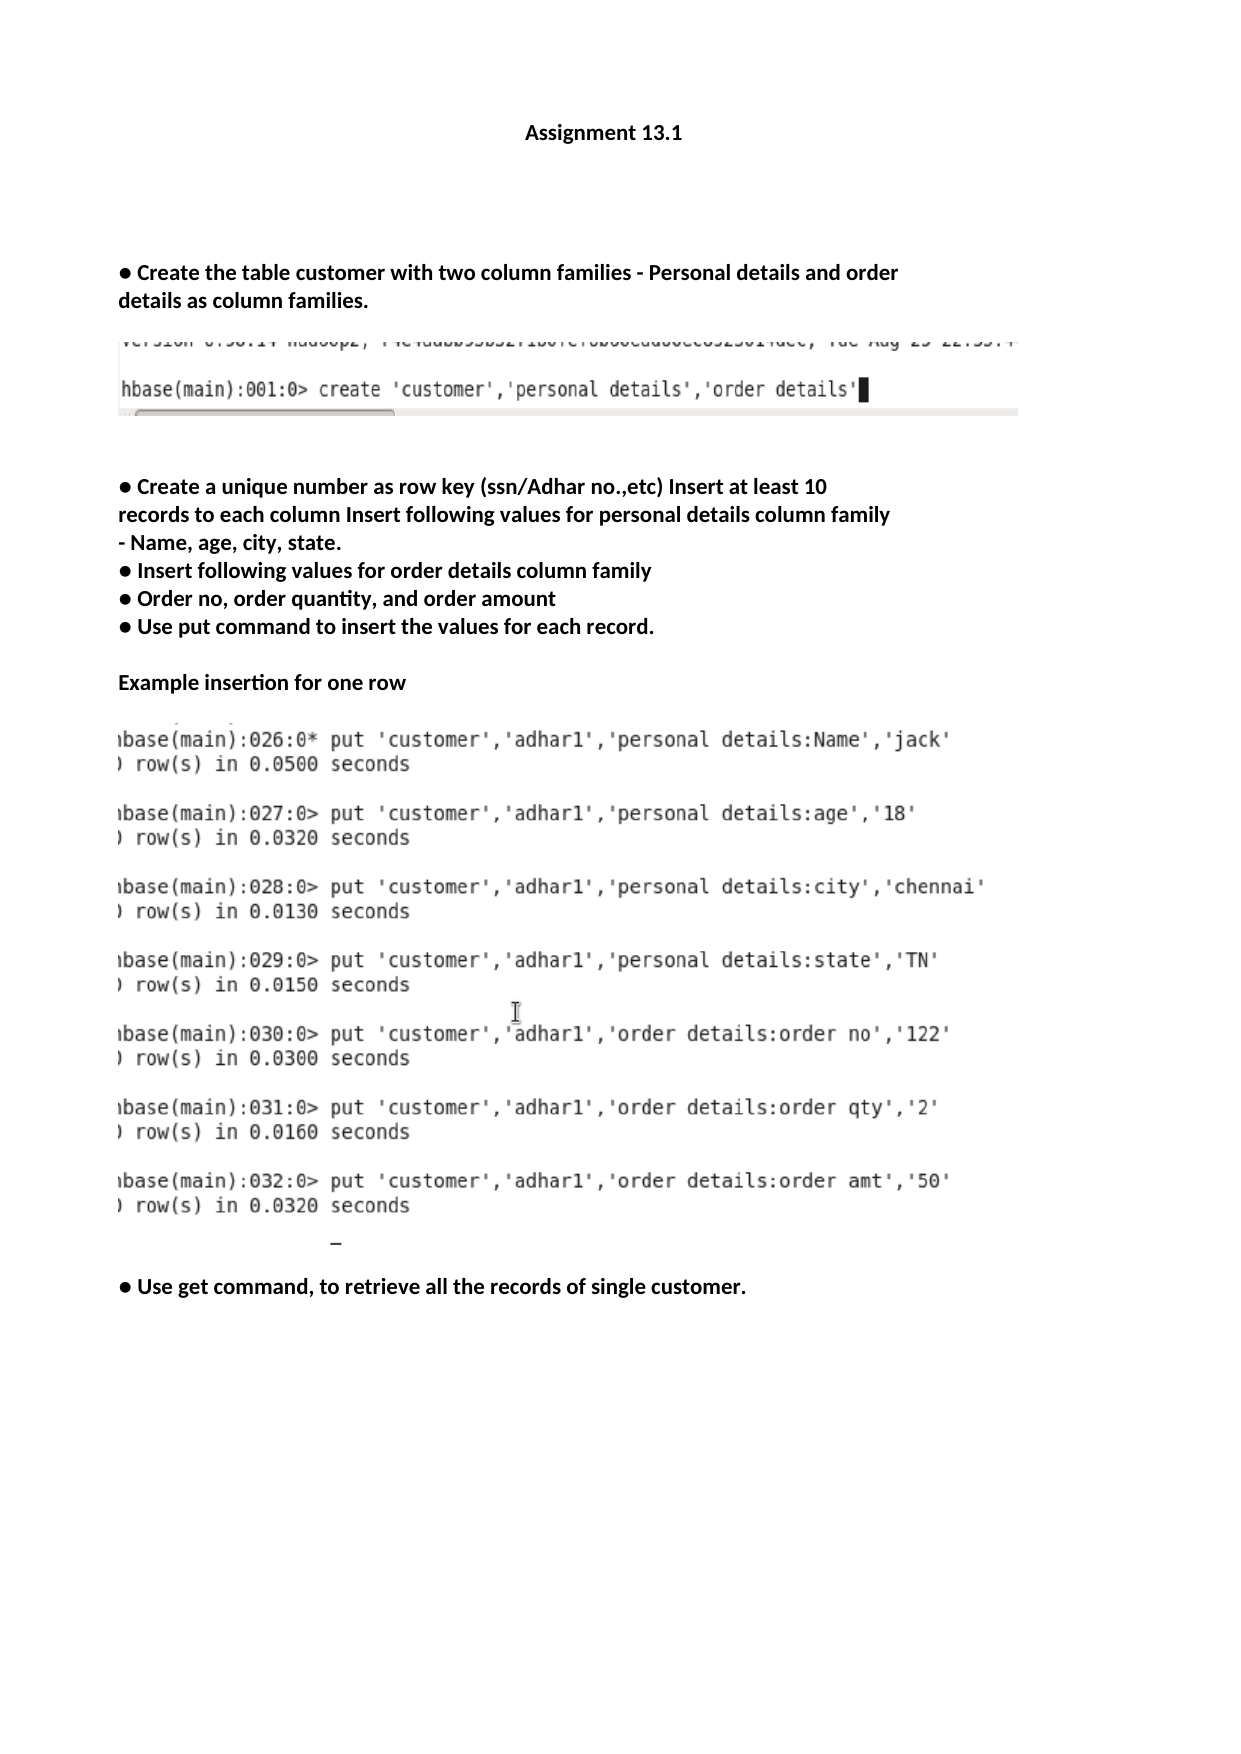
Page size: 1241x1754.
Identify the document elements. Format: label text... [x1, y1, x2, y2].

text ● Create a unique number as row key (ssn/Adhar no.,etc) Insert at least 10 [118, 472, 1122, 500]
text ● Order no, order quantity, and order amount [118, 584, 1122, 612]
text ● Use put command to insert the values for each record. [118, 612, 1122, 640]
text ● Insert following values for order details column family [118, 556, 1122, 584]
text ● Create the table customer with two column families - Personal details and order [118, 258, 1122, 286]
text details as column families. [118, 286, 1122, 314]
text Assignment 13.1 [118, 118, 1122, 146]
text ● Use get command, to retrieve all the records of single customer. [118, 1272, 1122, 1300]
text Example insertion for one row [118, 668, 1122, 696]
text records to each column Insert following values for personal details column family [118, 500, 1122, 528]
text - Name, age, city, state. [118, 528, 1122, 556]
